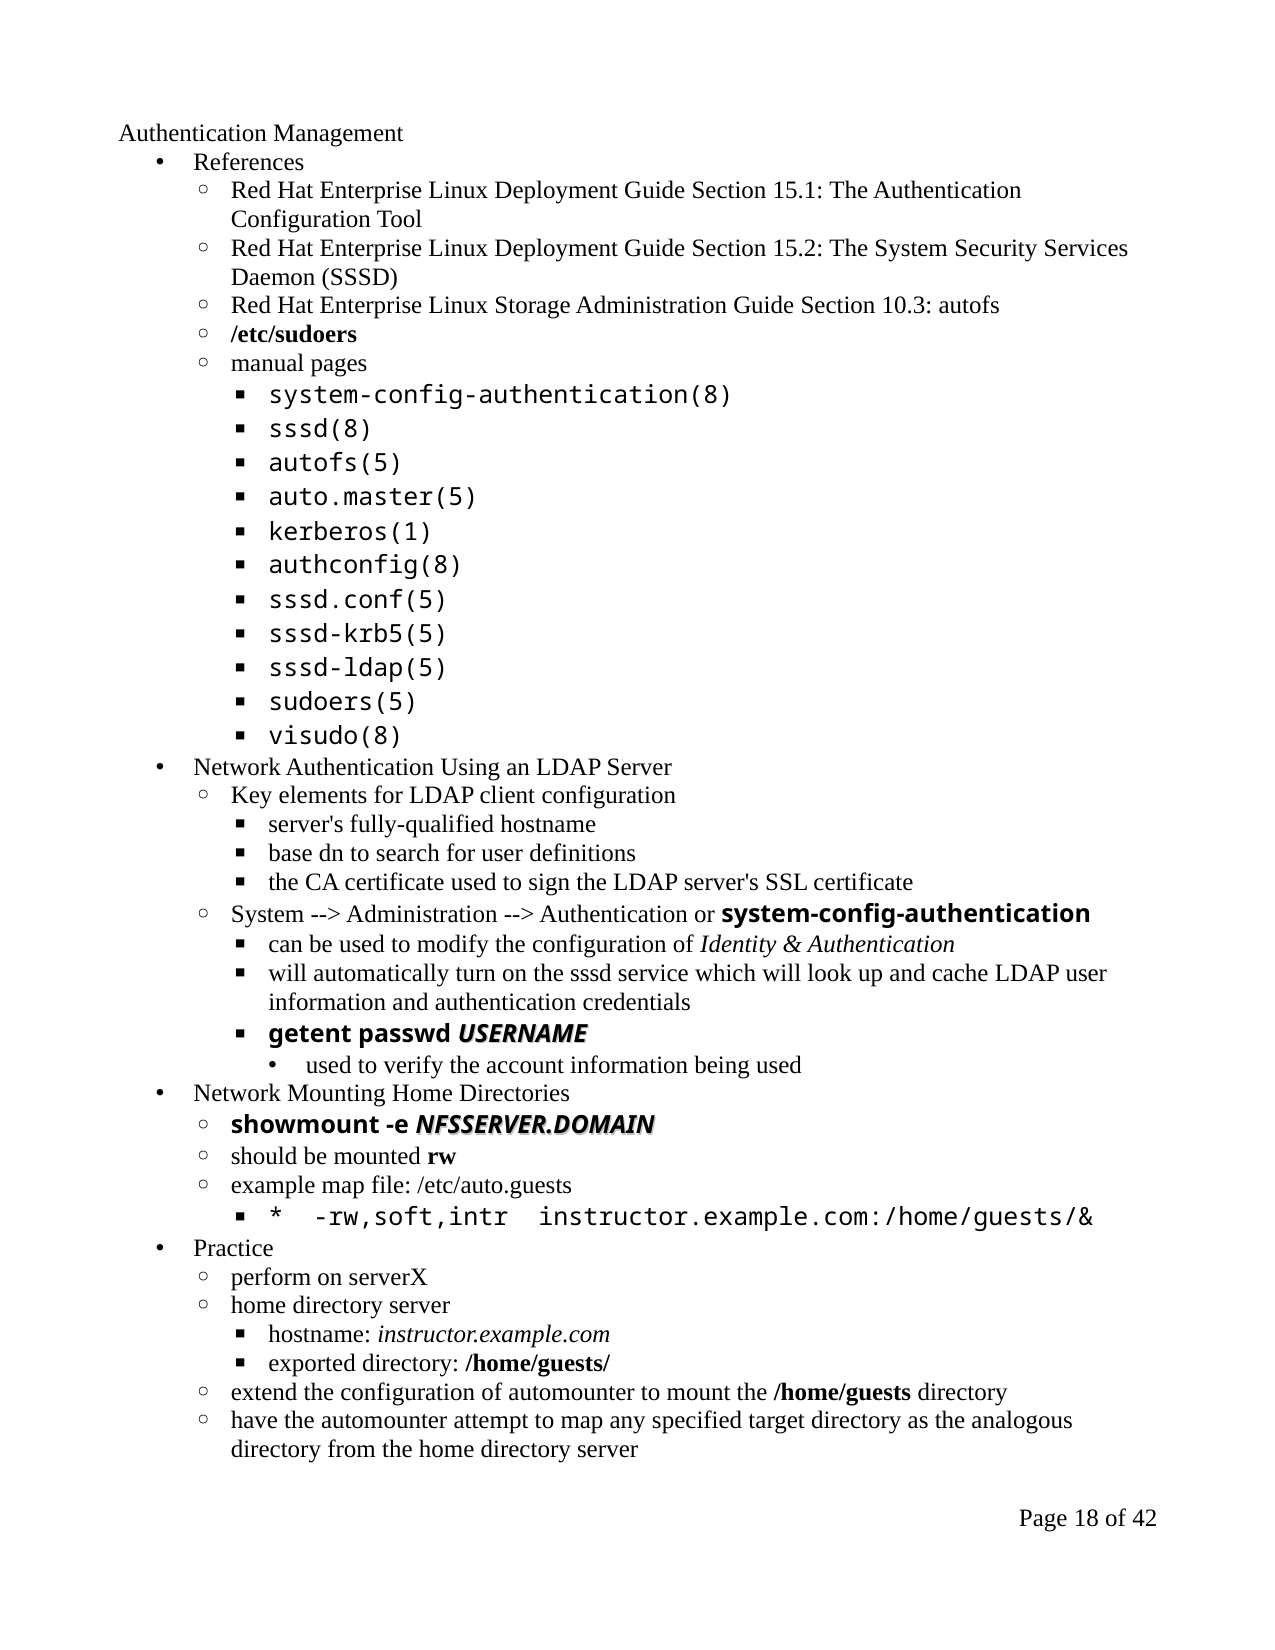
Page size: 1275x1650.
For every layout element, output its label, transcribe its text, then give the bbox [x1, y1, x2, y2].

list sssd-krb5(5) [231, 615, 1157, 649]
list home directory server [193, 1290, 1157, 1319]
list getent passwd username [231, 1016, 1157, 1050]
list Network Authentication Using an LDAP Server [156, 752, 1157, 780]
list have the automounter attempt to map any specified target directory as the analogous directory from the home directory server [193, 1405, 1157, 1463]
list visudo(8) [231, 717, 1157, 752]
list perform on serverX [193, 1262, 1157, 1290]
list Key elements for LDAP client configuration [193, 780, 1157, 809]
list example map file: /etc/auto.guests [193, 1170, 1157, 1199]
list References [156, 147, 1157, 176]
list showmount -e nfsserver.domain [193, 1107, 1157, 1141]
list server's fully-qualified hostname [231, 809, 1157, 838]
list can be used to modify the configuration of Identity & Authentication [231, 929, 1157, 958]
list extend the configuration of automounter to mount the /home/guests directory [193, 1377, 1157, 1405]
list base dn to search for user definitions [231, 838, 1157, 867]
list will automatically turn on the sssd service which will look up and cache LDAP user information and authentication credentials [231, 958, 1157, 1016]
list autofs(5) [231, 445, 1157, 479]
list should be mounted rw [193, 1141, 1157, 1170]
list sssd.conf(5) [231, 581, 1157, 615]
list sudoers(5) [231, 683, 1157, 717]
list hostname: instructor.example.com [231, 1319, 1157, 1348]
list sssd-ldap(5) [231, 649, 1157, 683]
list Network Mounting Home Directories [156, 1078, 1157, 1107]
list kerberos(1) [231, 513, 1157, 547]
list manual pages [193, 348, 1157, 377]
list exported directory: /home/guests/ [231, 1348, 1157, 1377]
list authconfig(8) [231, 547, 1157, 581]
list /etc/sudoers [193, 319, 1157, 348]
list Red Hat Enterprise Linux Deployment Guide Section 15.1: The Authentication Configuration Tool [193, 176, 1157, 233]
text Authentication Management [118, 118, 1157, 147]
list used to verify the account information being used [268, 1050, 1157, 1078]
list auto.master(5) [231, 479, 1157, 513]
list Red Hat Enterprise Linux Storage Administration Guide Section 10.3: autofs [193, 291, 1157, 319]
list sssd(8) [231, 411, 1157, 445]
list * -rw,soft,intr instructor.example.com:/home/guests/& [231, 1199, 1157, 1233]
list Red Hat Enterprise Linux Deployment Guide Section 15.2: The System Security Services Daemon (SSSD) [193, 233, 1157, 291]
list system-config-authentication(8) [231, 377, 1157, 411]
list Practice [156, 1233, 1157, 1262]
list the CA certificate used to sign the LDAP server's SSL certificate [231, 867, 1157, 895]
list System --> Administration --> Authentication or system-config-authentication [193, 895, 1157, 929]
